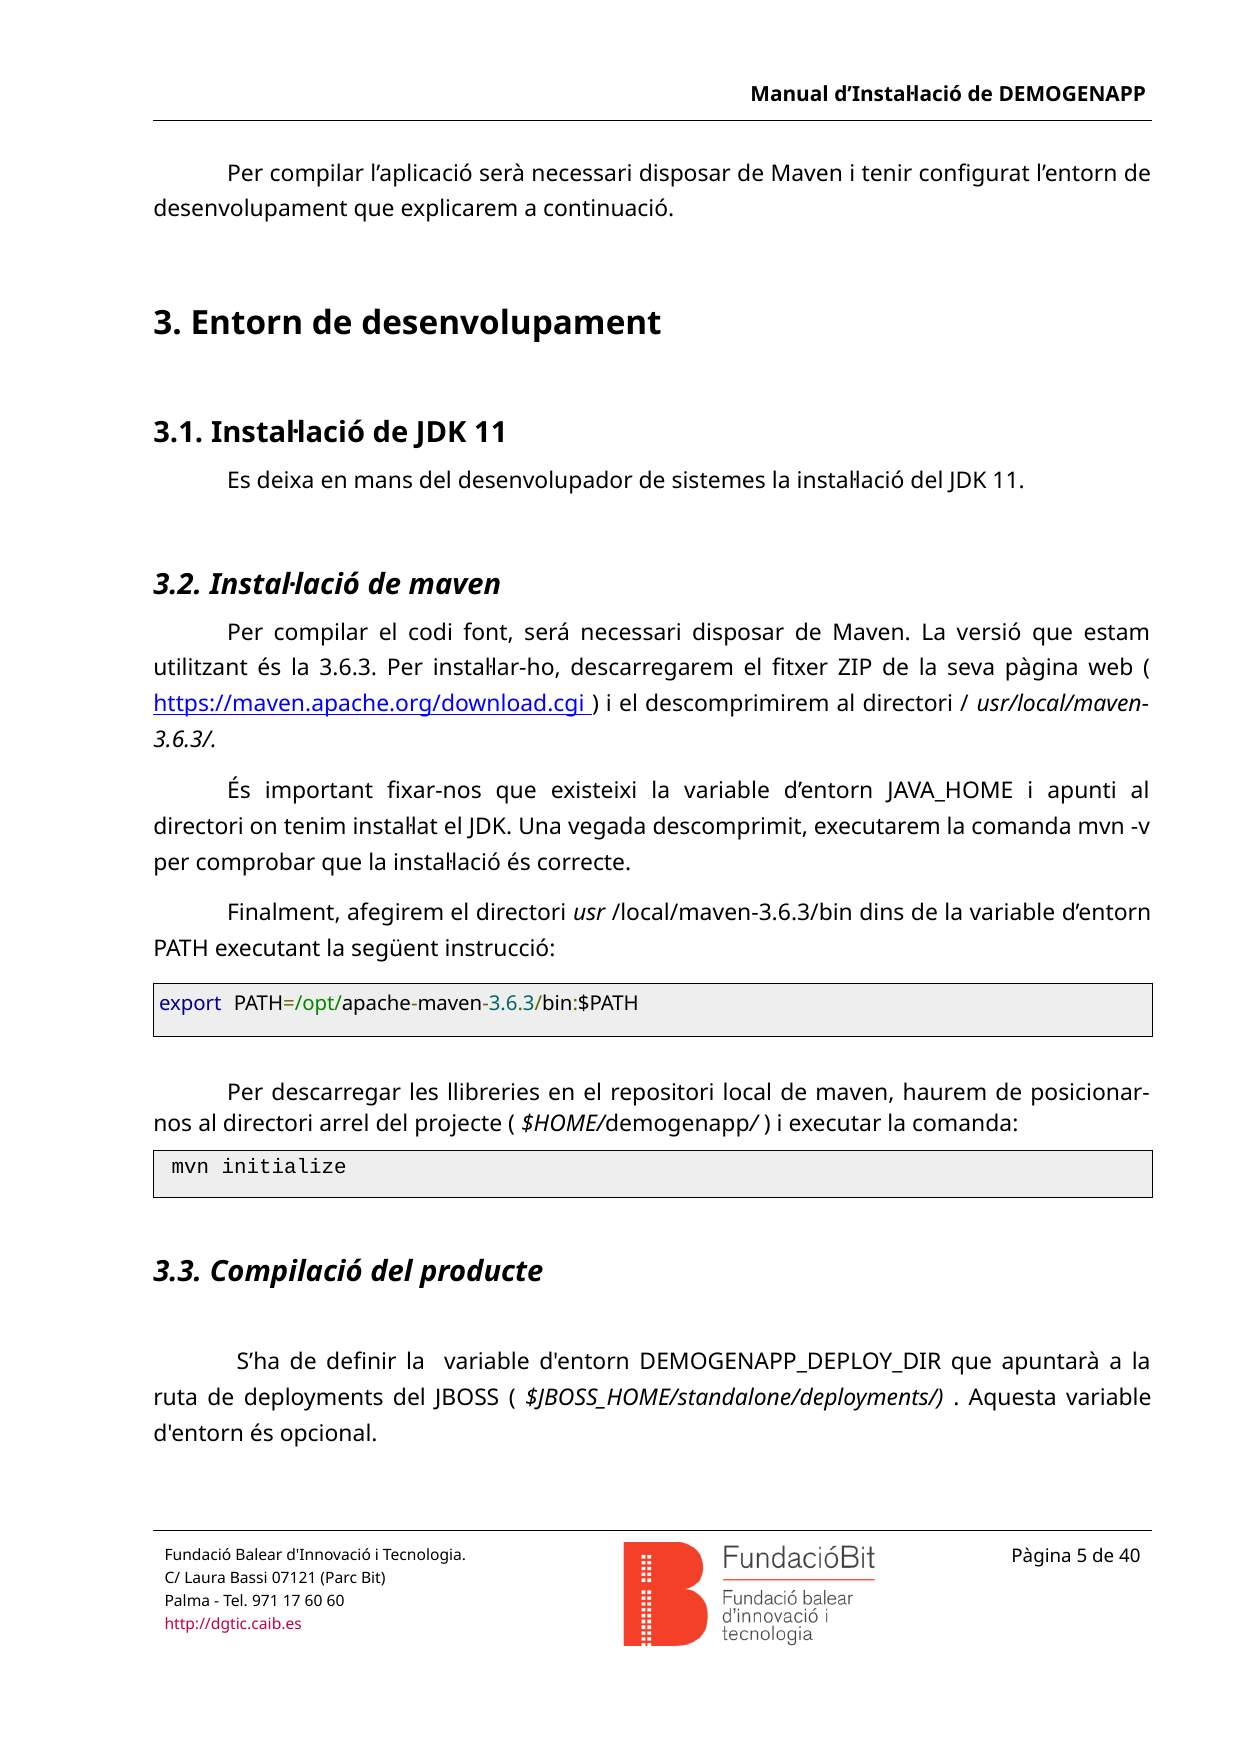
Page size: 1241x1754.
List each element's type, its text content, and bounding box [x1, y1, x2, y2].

picture [623, 1542, 875, 1646]
text És important fixar-nos que existeixi la variable d’entorn JAVA_HOME i apunti al directori on tenim instal·lat el JDK. Una vegada descomprimit, executarem la comanda mvn -v per comprobar que la instal·lació és correcte. [153, 774, 1152, 877]
text Finalment, afegirem el directori usr /local/maven-3.6.3/bin dins de la variable d’entorn PATH executant la següent instrucció: [153, 896, 1152, 963]
text S’ha de definir la variable d'entorn DEMOGENAPP_DEPLOY_DIR que apuntarà a la ruta de deployments del JBOSS ( $JBOSS_HOME/standalone/deployments/) . Aquesta variable d'entorn és opcional. [153, 1345, 1152, 1448]
table_header export PATH=/opt/apache-maven-3.6.3/bin:$PATH [154, 984, 1152, 1036]
text Es deixa en mans del desenvolupador de sistemes la instal·lació del JDK 11. [153, 464, 1152, 495]
subtitle Compilació del producte [153, 1250, 1152, 1290]
subtitle Instal·lació de maven [153, 563, 1152, 603]
text Per compilar l’aplicació serà necessari disposar de Maven i tenir configurat l’entorn de desenvolupament que explicarem a continuació. [153, 156, 1152, 224]
subtitle Instal·lació de JDK 11 [153, 412, 1152, 451]
subtitle Entorn de desenvolupament [153, 299, 1152, 344]
text Per descarregar les llibreries en el repositori local de maven, haurem de posicionar-nos al directori arrel del projecte ( $HOME/demogenapp/ ) i executar la comanda: [153, 1076, 1152, 1138]
text Per compilar el codi font, será necessari disposar de Maven. La versió que estam utilitzant és la 3.6.3. Per instal·lar-ho, descarregarem el fitxer ZIP de la seva pàgina web ( https://maven.apache.org/download.cgi ) i el descomprimirem al directori / usr/local/maven-3.6.3/. [153, 615, 1152, 754]
table_header mvn initialize [154, 1151, 1152, 1197]
